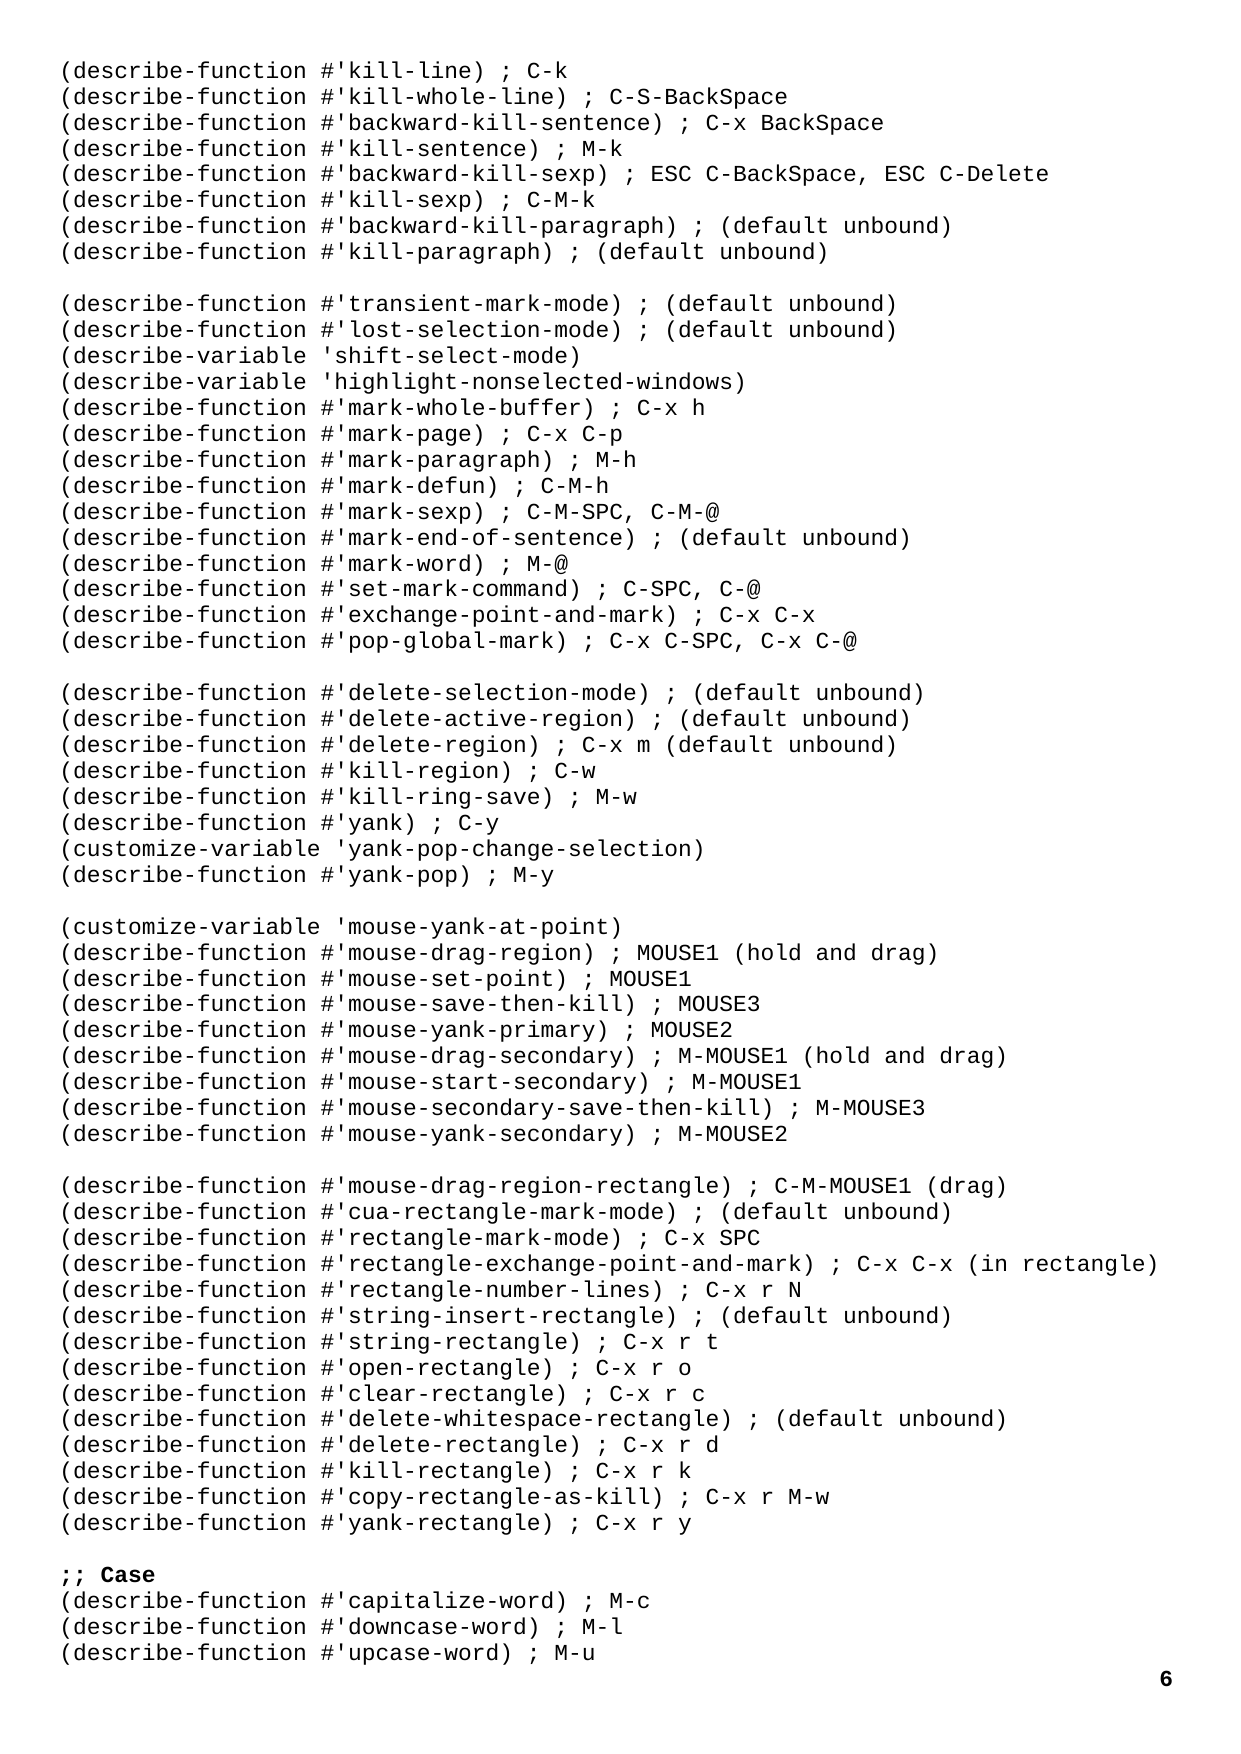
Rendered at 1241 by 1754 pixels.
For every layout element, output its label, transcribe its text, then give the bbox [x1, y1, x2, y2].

text (describe-variable 'shift-select-mode) [59, 344, 1181, 370]
text (describe-function #'mark-page) ; C-x C-p [59, 422, 1181, 448]
text (describe-function #'kill-ring-save) ; M-w [59, 785, 1181, 811]
text (customize-variable 'yank-pop-change-selection) [59, 837, 1181, 863]
text (describe-function #'string-rectangle) ; C-x r t [59, 1330, 1181, 1356]
text (describe-function #'downcase-word) ; M-l [59, 1615, 1181, 1641]
text (describe-function #'yank) ; C-y [59, 811, 1181, 837]
text (describe-function #'capitalize-word) ; M-c [59, 1589, 1181, 1615]
text (describe-function #'mark-sexp) ; C-M-SPC, C-M-@ [59, 500, 1181, 526]
text (describe-function #'mouse-yank-primary) ; MOUSE2 [59, 1019, 1181, 1045]
text (describe-function #'yank-pop) ; M-y [59, 863, 1181, 889]
text (describe-variable 'highlight-nonselected-windows) [59, 370, 1181, 396]
text (describe-function #'clear-rectangle) ; C-x r c [59, 1382, 1181, 1408]
text (describe-function #'mouse-start-secondary) ; M-MOUSE1 [59, 1071, 1181, 1097]
text ;; Case [59, 1563, 1181, 1589]
text (describe-function #'kill-rectangle) ; C-x r k [59, 1460, 1181, 1486]
text (describe-function #'backward-kill-sentence) ; C-x BackSpace [59, 111, 1181, 137]
text (describe-function #'delete-rectangle) ; C-x r d [59, 1434, 1181, 1460]
text (describe-function #'rectangle-exchange-point-and-mark) ; C-x C-x (in rectangle) [59, 1252, 1181, 1278]
text (describe-function #'kill-sentence) ; M-k [59, 137, 1181, 163]
text (describe-function #'mouse-secondary-save-then-kill) ; M-MOUSE3 [59, 1097, 1181, 1122]
text (describe-function #'kill-line) ; C-k [59, 59, 1181, 85]
text (describe-function #'exchange-point-and-mark) ; C-x C-x [59, 604, 1181, 630]
text (describe-function #'mouse-drag-region) ; MOUSE1 (hold and drag) [59, 941, 1181, 967]
text (describe-function #'kill-whole-line) ; C-S-BackSpace [59, 85, 1181, 111]
text (describe-function #'backward-kill-sexp) ; ESC C-BackSpace, ESC C-Delete [59, 163, 1181, 189]
text (describe-function #'mark-word) ; M-@ [59, 552, 1181, 578]
text (describe-function #'mark-defun) ; C-M-h [59, 474, 1181, 500]
text (describe-function #'mouse-set-point) ; MOUSE1 [59, 967, 1181, 993]
text (describe-function #'delete-whitespace-rectangle) ; (default unbound) [59, 1408, 1181, 1434]
text (describe-function #'transient-mark-mode) ; (default unbound) [59, 292, 1181, 318]
text (describe-function #'mouse-drag-region-rectangle) ; C-M-MOUSE1 (drag) [59, 1174, 1181, 1200]
text (describe-function #'upcase-word) ; M-u [59, 1641, 1181, 1667]
text (describe-function #'mouse-drag-secondary) ; M-MOUSE1 (hold and drag) [59, 1045, 1181, 1071]
text (describe-function #'string-insert-rectangle) ; (default unbound) [59, 1304, 1181, 1330]
text (describe-function #'delete-active-region) ; (default unbound) [59, 707, 1181, 733]
text (describe-function #'open-rectangle) ; C-x r o [59, 1356, 1181, 1382]
text (describe-function #'rectangle-number-lines) ; C-x r N [59, 1278, 1181, 1304]
text (describe-function #'cua-rectangle-mark-mode) ; (default unbound) [59, 1200, 1181, 1226]
text (describe-function #'kill-region) ; C-w [59, 759, 1181, 785]
text (describe-function #'mark-paragraph) ; M-h [59, 448, 1181, 474]
text (describe-function #'pop-global-mark) ; C-x C-SPC, C-x C-@ [59, 630, 1181, 656]
text (describe-function #'kill-paragraph) ; (default unbound) [59, 241, 1181, 267]
text (describe-function #'yank-rectangle) ; C-x r y [59, 1512, 1181, 1537]
text (describe-function #'delete-region) ; C-x m (default unbound) [59, 733, 1181, 759]
text 6 [59, 1667, 1181, 1693]
text (describe-function #'mark-end-of-sentence) ; (default unbound) [59, 526, 1181, 552]
text (describe-function #'rectangle-mark-mode) ; C-x SPC [59, 1226, 1181, 1252]
text (customize-variable 'mouse-yank-at-point) [59, 915, 1181, 941]
text (describe-function #'copy-rectangle-as-kill) ; C-x r M-w [59, 1486, 1181, 1512]
text (describe-function #'backward-kill-paragraph) ; (default unbound) [59, 215, 1181, 241]
text (describe-function #'lost-selection-mode) ; (default unbound) [59, 318, 1181, 344]
text (describe-function #'mark-whole-buffer) ; C-x h [59, 396, 1181, 422]
text (describe-function #'mouse-yank-secondary) ; M-MOUSE2 [59, 1122, 1181, 1148]
text (describe-function #'set-mark-command) ; C-SPC, C-@ [59, 578, 1181, 604]
text (describe-function #'delete-selection-mode) ; (default unbound) [59, 682, 1181, 707]
text (describe-function #'kill-sexp) ; C-M-k [59, 189, 1181, 215]
text (describe-function #'mouse-save-then-kill) ; MOUSE3 [59, 993, 1181, 1019]
